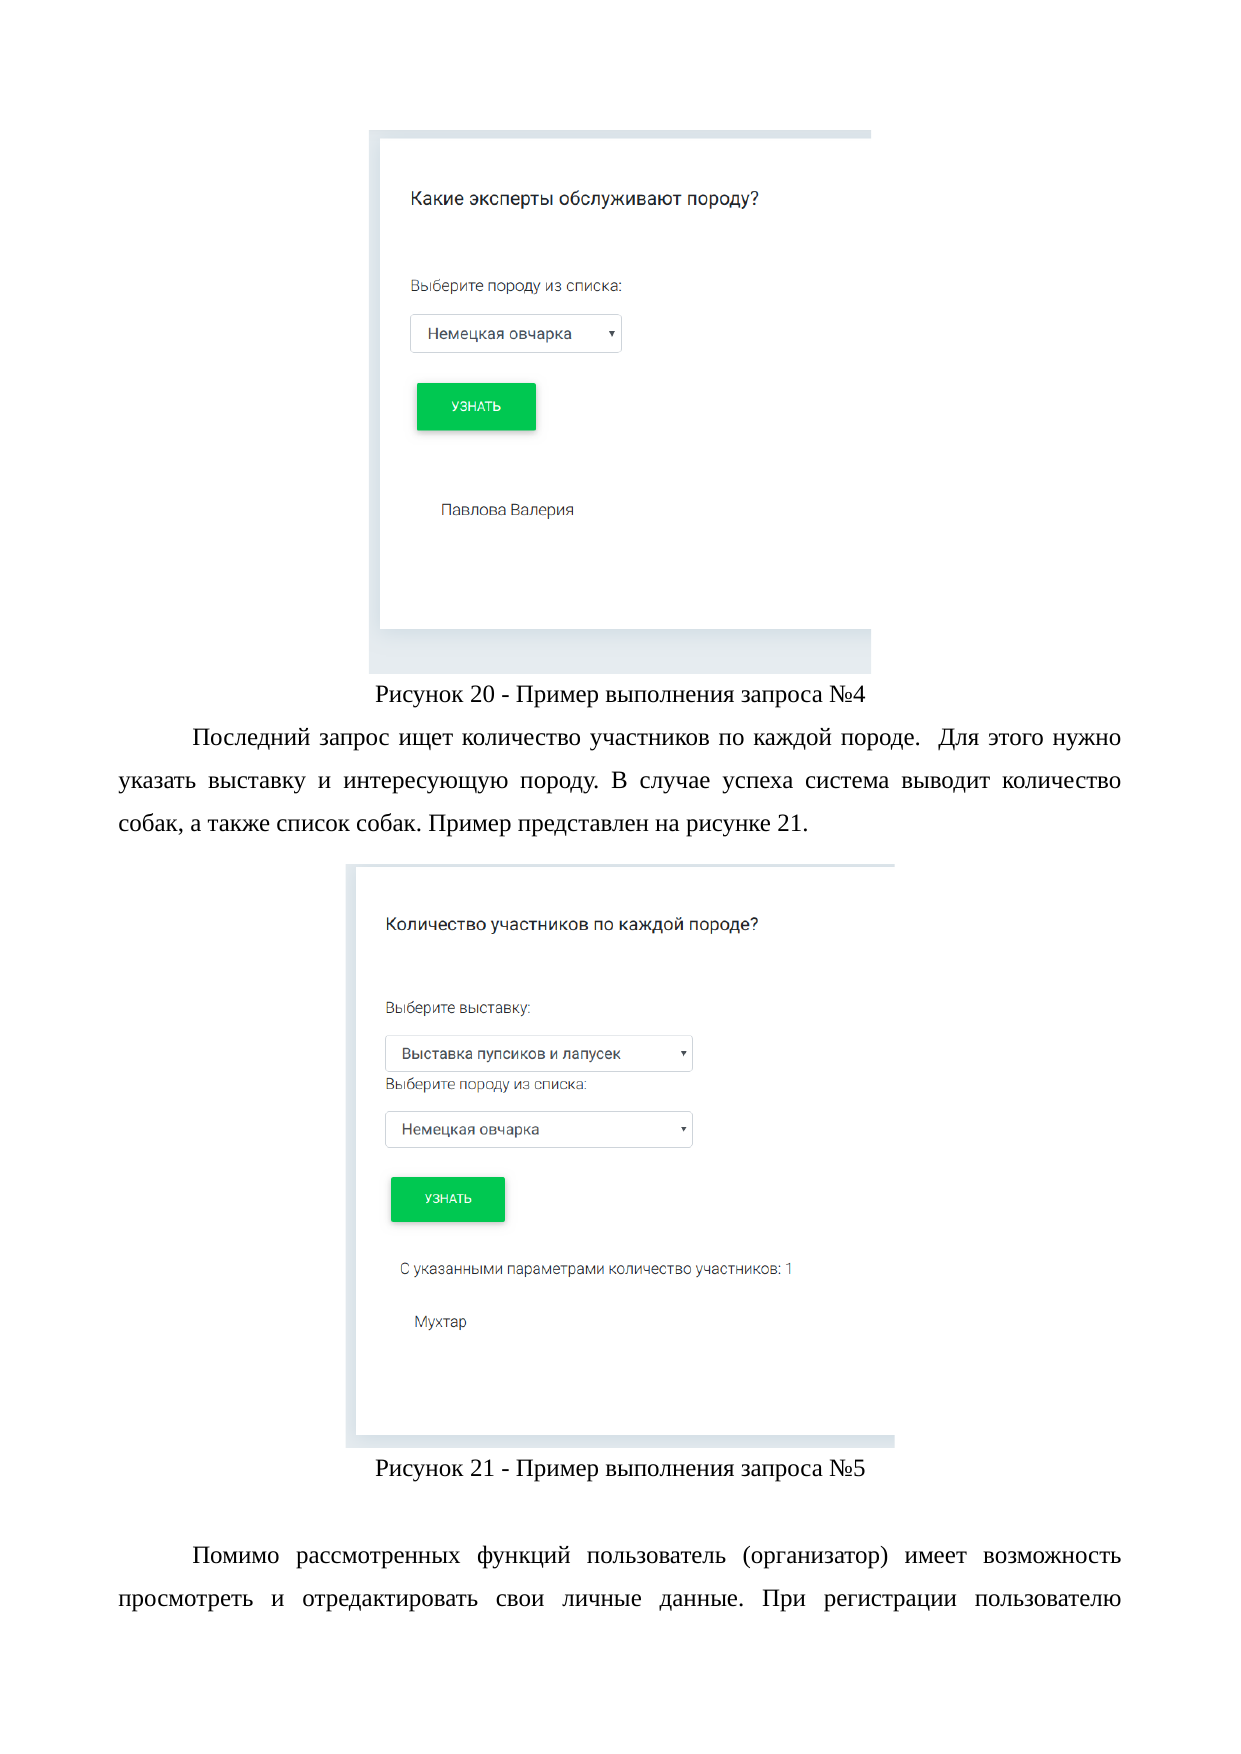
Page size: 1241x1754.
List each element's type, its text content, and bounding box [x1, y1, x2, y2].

picture [368, 130, 872, 674]
picture [345, 864, 895, 1448]
text Рисунок 20 - Пример выполнения запроса №4 [369, 674, 871, 708]
text Последний запрос ищет количество участников по каждой породе. Для этого нужно указать выставку и интересующую породу. В случае успеха система выводит количество собак, а также список собак. Пример представлен на рисунке 21. [118, 118, 1122, 837]
text Рисунок 21 - Пример выполнения запроса №5 [346, 1448, 895, 1482]
text Помимо рассмотренных функций пользователь (организатор) имеет возможность просмотреть и отредактировать свои личные данные. При регистрации пользователю [118, 1540, 1122, 1612]
